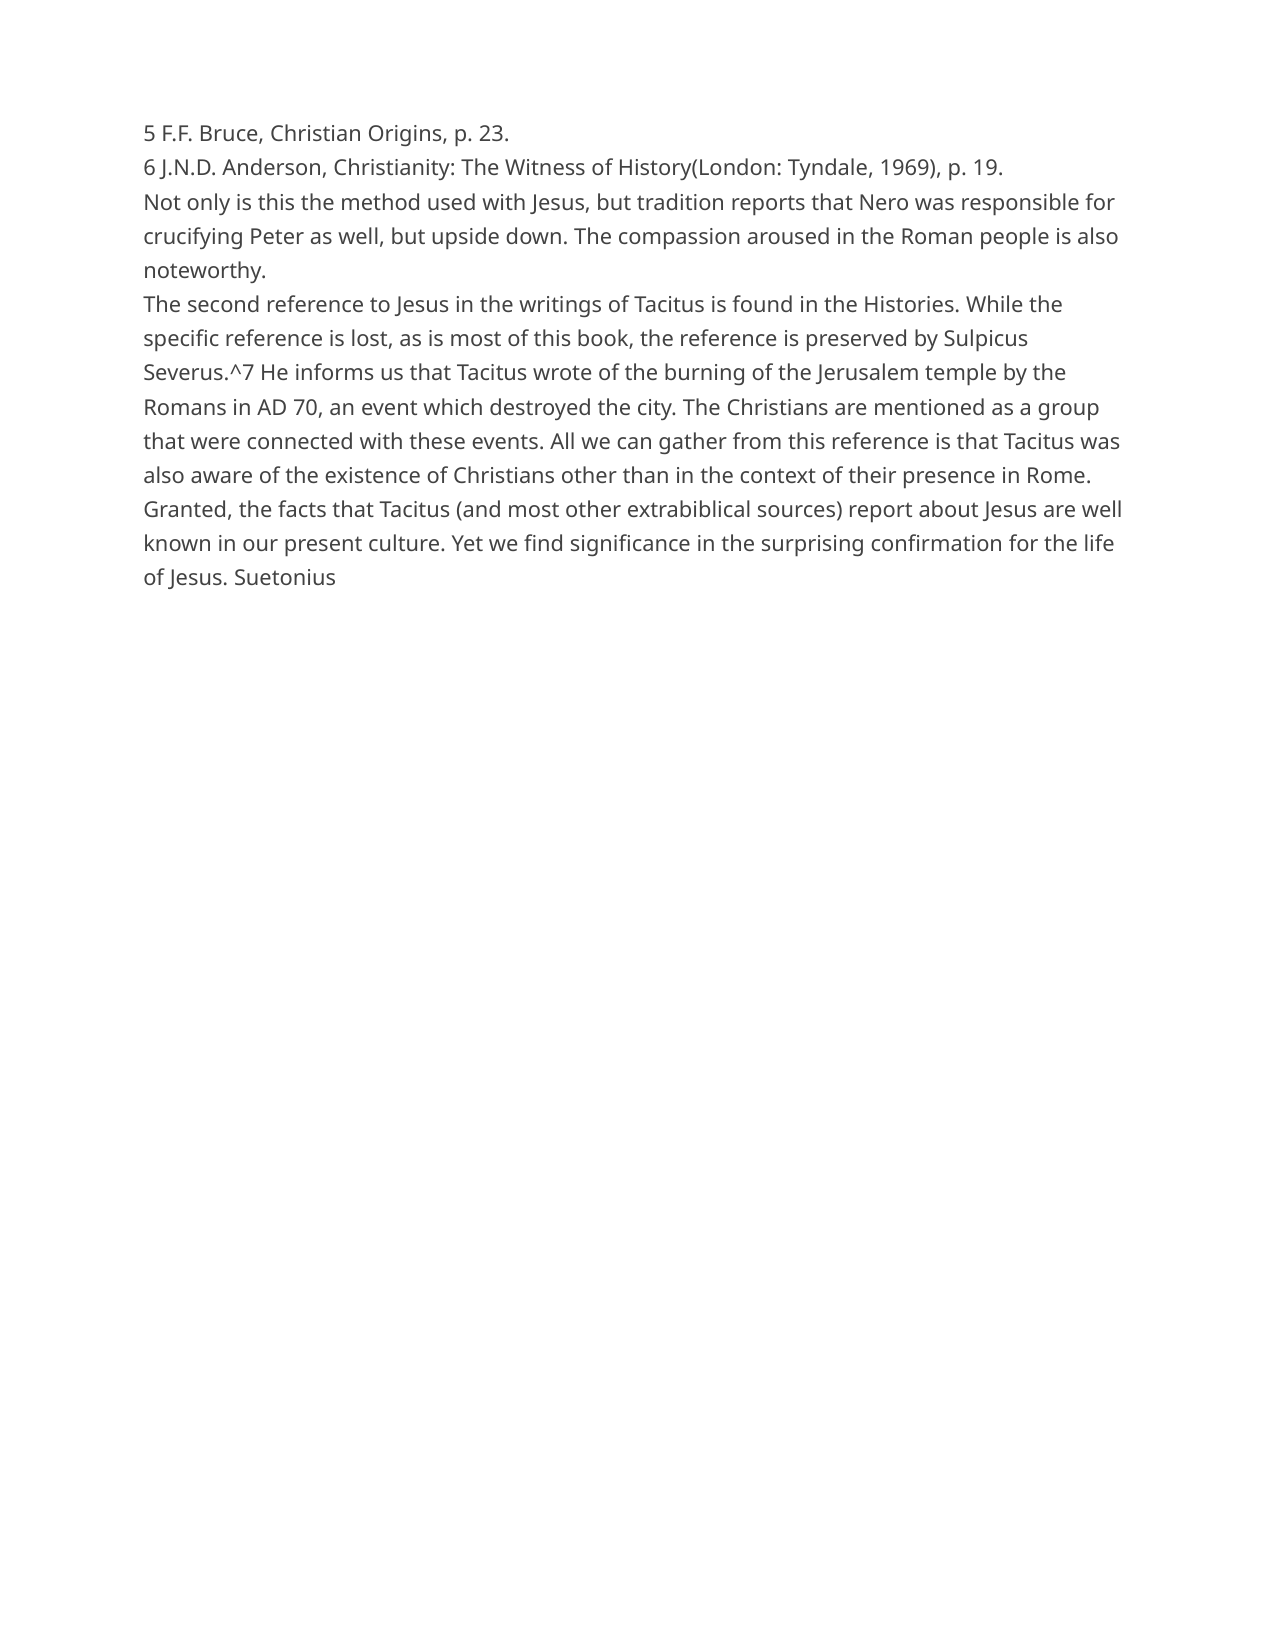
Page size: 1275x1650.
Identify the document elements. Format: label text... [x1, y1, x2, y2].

text The second reference to Jesus in the writings of Tacitus is found in the Histories. While the specific reference is lost, as is most of this book, the reference is preserved by Sulpicus Severus.^7 He informs us that Tacitus wrote of the burning of the Jerusalem temple by the Romans in AD 70, an event which destroyed the city. The Christians are mentioned as a group that were connected with these events. All we can gather from this reference is that Tacitus was also aware of the existence of Christians other than in the context of their presence in Rome. Granted, the facts that Tacitus (and most other extrabiblical sources) report about Jesus are well known in our present culture. Yet we find significance in the surprising confirmation for the life of Jesus. Suetonius [143, 289, 1132, 592]
text 5 F.F. Bruce, Christian Origins, p. 23. [143, 118, 1132, 148]
text 6 J.N.D. Anderson, Christianity: The Witness of History(London: Tyndale, 1969), p. 19. [143, 152, 1132, 182]
text Not only is this the method used with Jesus, but tradition reports that Nero was responsible for crucifying Peter as well, but upside down. The compassion aroused in the Roman people is also noteworthy. [143, 186, 1132, 284]
